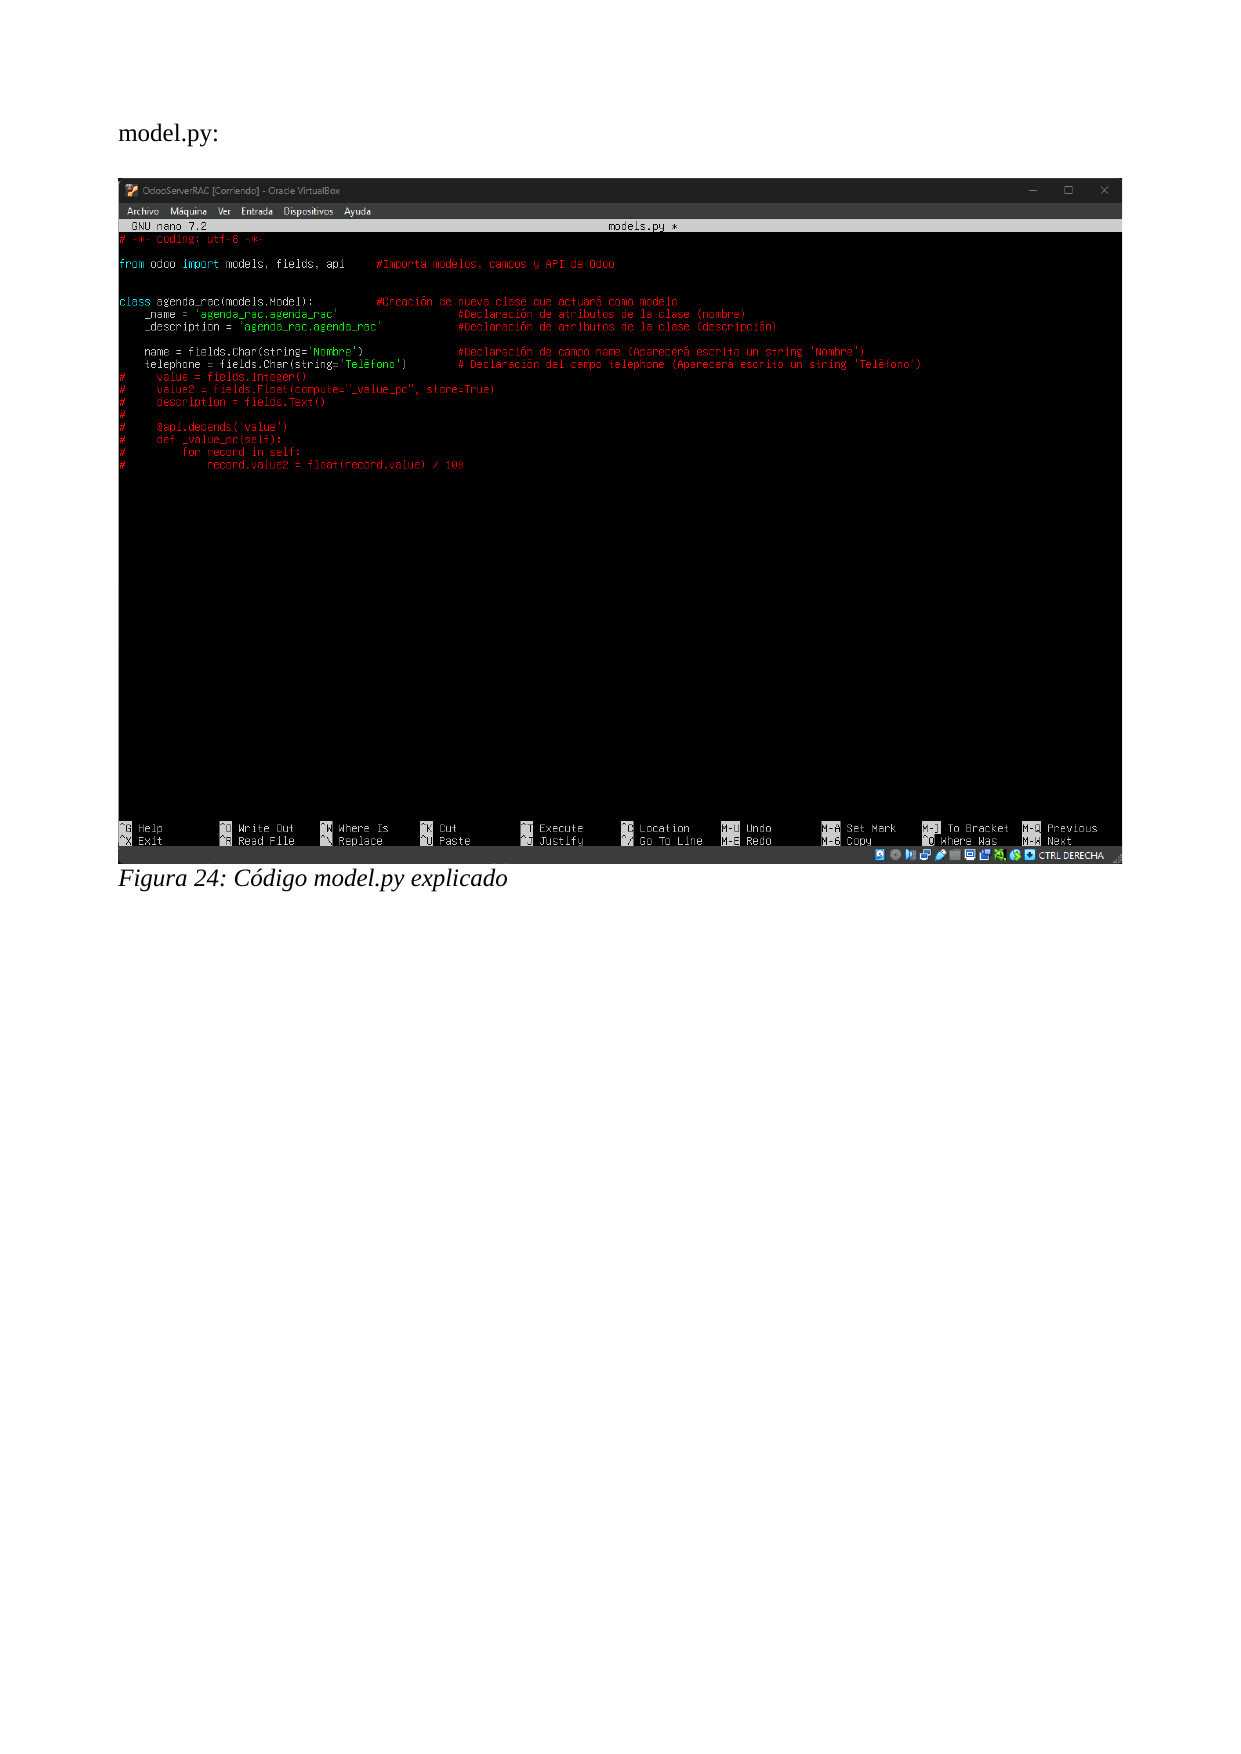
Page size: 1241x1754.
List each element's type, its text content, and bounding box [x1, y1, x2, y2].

text Figura 24: Código model.py explicado [118, 864, 1122, 892]
text model.py: [118, 118, 1122, 147]
picture [118, 178, 1123, 864]
